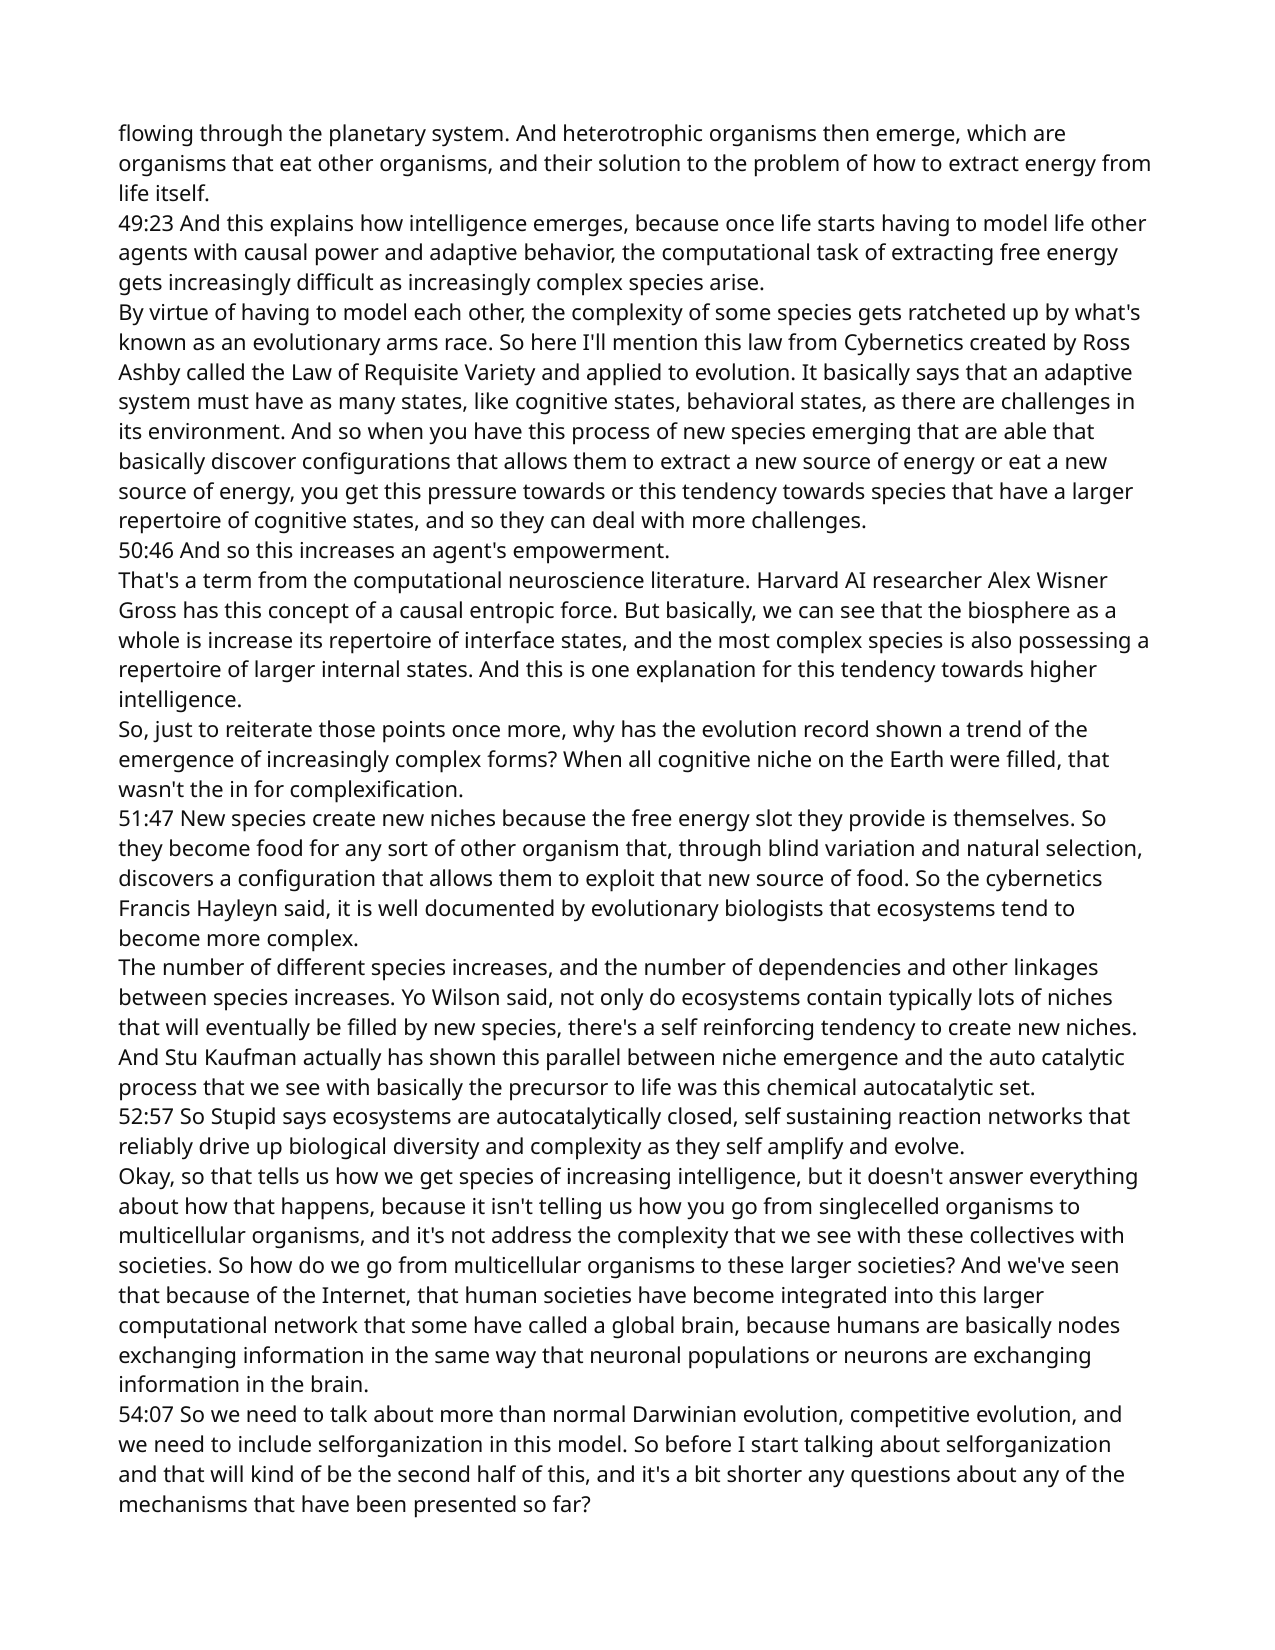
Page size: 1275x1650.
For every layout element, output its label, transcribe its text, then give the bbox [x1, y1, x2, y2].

text flowing through the planetary system. And heterotrophic organisms then emerge, which are organisms that eat other organisms, and their solution to the problem of how to extract energy from life itself. [118, 118, 1157, 207]
text So, just to reiterate those points once more, why has the evolution record shown a trend of the emergence of increasingly complex forms? When all cognitive niche on the Earth were filled, that wasn't the in for complexification. [118, 714, 1157, 803]
text 49:23 And this explains how intelligence emerges, because once life starts having to model life other agents with causal power and adaptive behavior, the computational task of extracting free energy gets increasingly difficult as increasingly complex species arise. [118, 207, 1157, 297]
text 51:47 New species create new niches because the free energy slot they provide is themselves. So they become food for any sort of other organism that, through blind variation and natural selection, discovers a configuration that allows them to exploit that new source of food. So the cybernetics Francis Hayleyn said, it is well documented by evolutionary biologists that ecosystems tend to become more complex. [118, 803, 1157, 952]
text Okay, so that tells us how we get species of increasing intelligence, but it doesn't answer everything about how that happens, because it isn't telling us how you go from singlecelled organisms to multicellular organisms, and it's not address the complexity that we see with these collectives with societies. So how do we go from multicellular organisms to these larger societies? And we've seen that because of the Internet, that human societies have become integrated into this larger computational network that some have called a global brain, because humans are basically nodes exchanging information in the same way that neuronal populations or neurons are exchanging information in the brain. [118, 1161, 1157, 1399]
text 54:07 So we need to talk about more than normal Darwinian evolution, competitive evolution, and we need to include selforganization in this model. So before I start talking about selforganization and that will kind of be the second half of this, and it's a bit shorter any questions about any of the mechanisms that have been presented so far? [118, 1399, 1157, 1518]
text The number of different species increases, and the number of dependencies and other linkages between species increases. Yo Wilson said, not only do ecosystems contain typically lots of niches that will eventually be filled by new species, there's a self reinforcing tendency to create new niches. [118, 952, 1157, 1042]
text That's a term from the computational neuroscience literature. Harvard AI researcher Alex Wisner Gross has this concept of a causal entropic force. But basically, we can see that the biosphere as a whole is increase its repertoire of interface states, and the most complex species is also possessing a repertoire of larger internal states. And this is one explanation for this tendency towards higher intelligence. [118, 565, 1157, 714]
text 50:46 And so this increases an agent's empowerment. [118, 535, 1157, 565]
text By virtue of having to model each other, the complexity of some species gets ratcheted up by what's known as an evolutionary arms race. So here I'll mention this law from Cybernetics created by Ross Ashby called the Law of Requisite Variety and applied to evolution. It basically says that an adaptive system must have as many states, like cognitive states, behavioral states, as there are challenges in its environment. And so when you have this process of new species emerging that are able that basically discover configurations that allows them to extract a new source of energy or eat a new source of energy, you get this pressure towards or this tendency towards species that have a larger repertoire of cognitive states, and so they can deal with more challenges. [118, 297, 1157, 535]
text And Stu Kaufman actually has shown this parallel between niche emergence and the auto catalytic process that we see with basically the precursor to life was this chemical autocatalytic set. [118, 1042, 1157, 1101]
text 52:57 So Stupid says ecosystems are autocatalytically closed, self sustaining reaction networks that reliably drive up biological diversity and complexity as they self amplify and evolve. [118, 1101, 1157, 1161]
